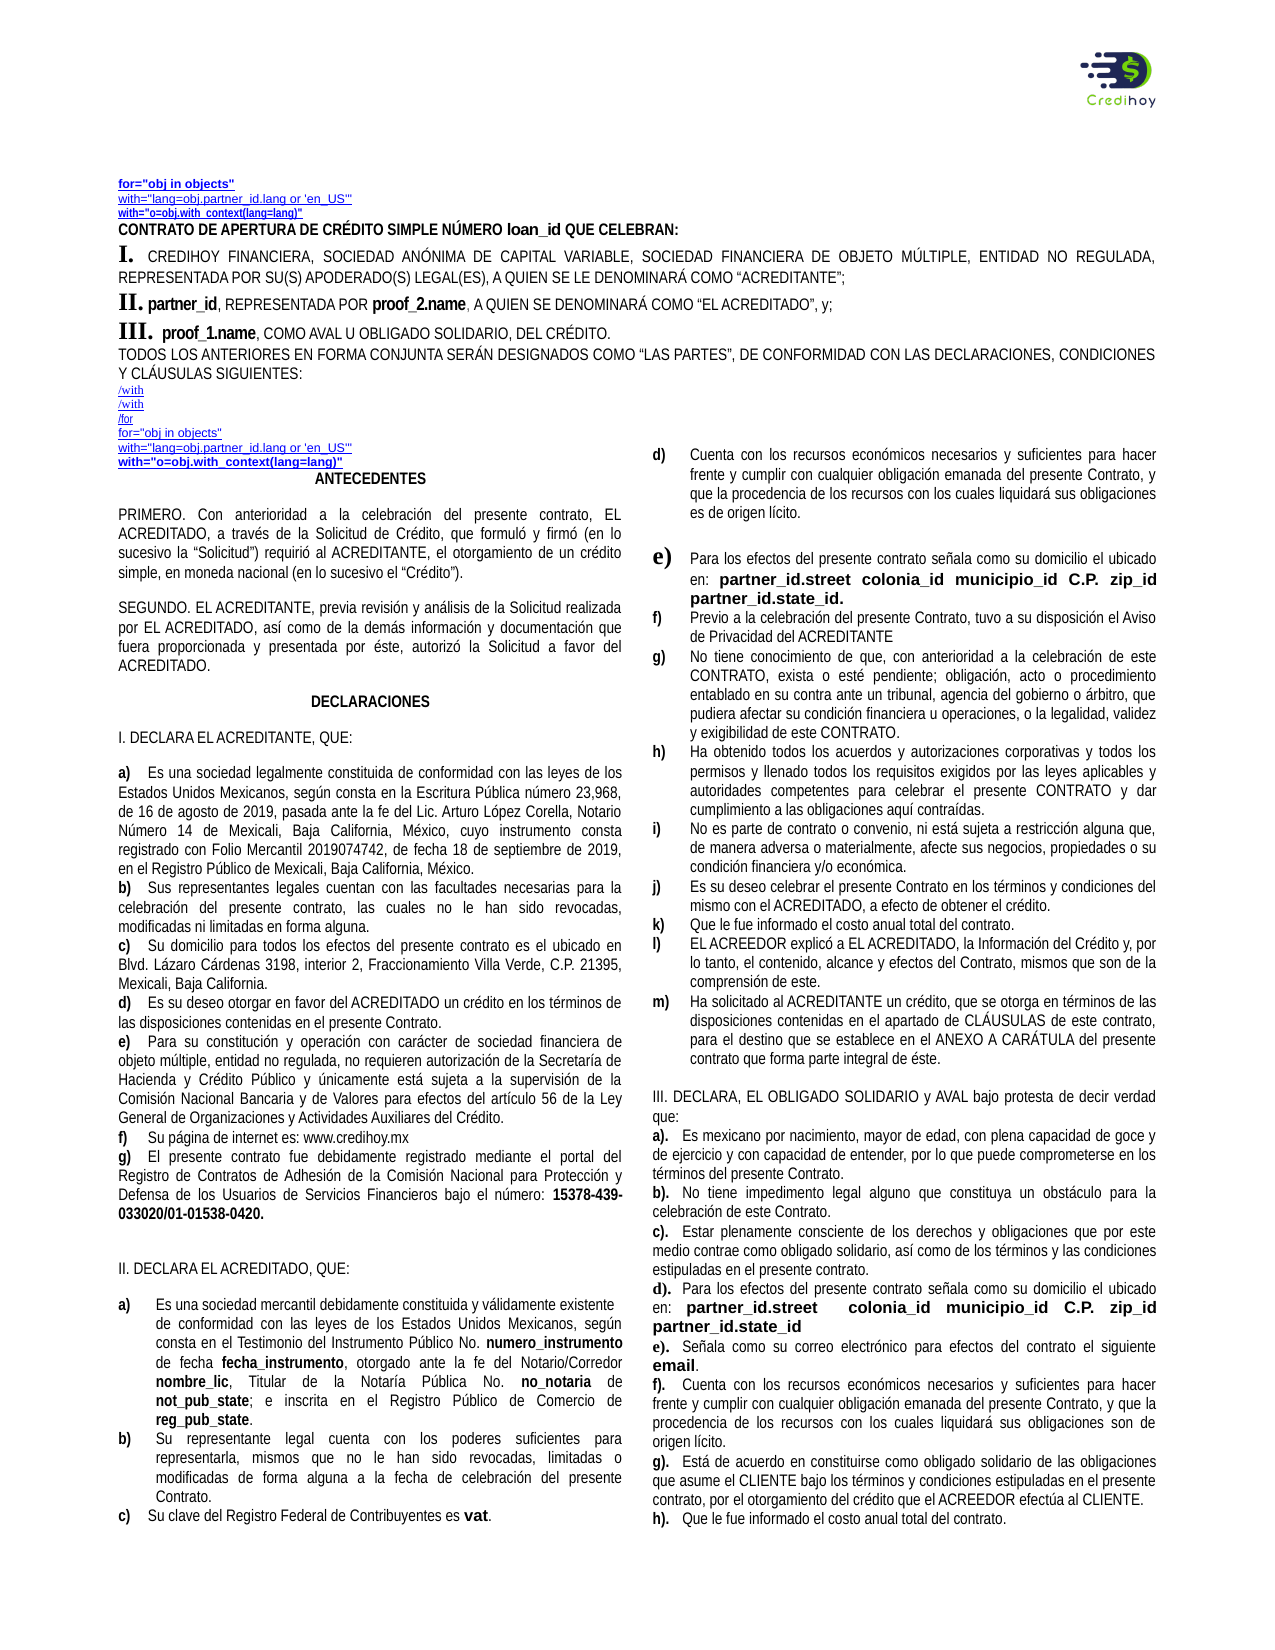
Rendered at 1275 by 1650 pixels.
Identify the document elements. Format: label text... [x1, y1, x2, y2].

list Ha solicitado al ACREDITANTE un crédito, que se otorga en términos de las disposiciones contenidas en el apartado de CLÁUSULAS de este contrato, para el destino que se establece en el ANEXO A CARÁTULA del presente contrato que forma parte integral de éste. [652, 991, 1157, 1068]
text DECLARACIONES [118, 692, 622, 711]
list CREDIHOY FINANCIERA, SOCIEDAD ANÓNIMA DE CAPITAL VARIABLE, SOCIEDAD FINANCIERA DE OBJETO MÚLTIPLE, ENTIDAD NO REGULADA, REPRESENTADA POR SU(S) APODERADO(S) LEGAL(ES), A QUIEN SE LE DENOMINARÁ COMO “ACREDITANTE”; [118, 239, 1157, 287]
list Es su deseo celebrar el presente Contrato en los términos y condiciones del mismo con el ACREDITADO, a efecto de obtener el crédito. [652, 876, 1157, 915]
list Su representante legal cuenta con los poderes suficientes para representarla, mismos que no le han sido revocadas, limitadas o modificadas de forma alguna a la fecha de celebración del presente Contrato. [118, 1429, 622, 1506]
list No es parte de contrato o convenio, ni está sujeta a restricción alguna que, de manera adversa o materialmente, afecte sus negocios, propiedades o su condición financiera y/o económica. [652, 819, 1157, 876]
text with="lang=obj.partner_id.lang or 'en_US'" [118, 440, 622, 455]
text I. DECLARA EL ACREDITANTE, QUE: [118, 727, 622, 747]
list No tiene impedimento legal alguno que constituya un obstáculo para la celebración de este Contrato. [652, 1183, 1157, 1221]
list III. DECLARA, EL OBLIGADO SOLIDARIO y AVAL bajo protesta de decir verdad que: [652, 1087, 1157, 1126]
text ANTECEDENTES [118, 469, 622, 488]
list TODOS LOS ANTERIORES EN FORMA CONJUNTA SERÁN DESIGNADOS COMO “LAS PARTES”, DE CONFORMIDAD CON LAS DECLARACIONES, CONDICIONES Y CLÁUSULAS SIGUIENTES: [118, 344, 1157, 383]
list Sus representantes legales cuentan con las facultades necesarias para la celebración del presente contrato, las cuales no le han sido revocadas, modificadas ni limitadas en forma alguna. [118, 878, 622, 936]
list proof_1.name, COMO AVAL U OBLIGADO SOLIDARIO, DEL CRÉDITO. [118, 316, 1157, 344]
list Para su constitución y operación con carácter de sociedad financiera de objeto múltiple, entidad no regulada, no requieren autorización de la Secretaría de Hacienda y Crédito Público y únicamente está sujeta a la supervisión de la Comisión Nacional Bancaria y de Valores para efectos del artículo 56 de la Ley General de Organizaciones y Actividades Auxiliares del Crédito. [118, 1032, 622, 1127]
text /for [118, 412, 1157, 426]
text for="obj in objects" [118, 426, 622, 440]
list Es una sociedad legalmente constituida de conformidad con las leyes de los Estados Unidos Mexicanos, según consta en la Escritura Pública número 23,968, de 16 de agosto de 2019, pasada ante la fe del Lic. Arturo López Corella, Notario Número 14 de Mexicali, Baja California, México, cuyo instrumento consta registrado con Folio Mercantil 2019074742, de fecha 18 de septiembre de 2019, en el Registro Público de Mexicali, Baja California, México. [118, 763, 622, 878]
text /with [118, 383, 1157, 397]
text with="o=obj.with_context(lang=lang)" [118, 206, 1157, 220]
list Es mexicano por nacimiento, mayor de edad, con plena capacidad de goce y de ejercicio y con capacidad de entender, por lo que puede comprometerse en los términos del presente Contrato. [652, 1126, 1157, 1183]
list Cuenta con los recursos económicos necesarios y suficientes para hacer frente y cumplir con cualquier obligación emanada del presente Contrato, y que la procedencia de los recursos con los cuales liquidará sus obligaciones es de origen lícito. [652, 445, 1157, 522]
list Ha obtenido todos los acuerdos y autorizaciones corporativas y todos los permisos y llenado todos los requisitos exigidos por las leyes aplicables y autoridades competentes para celebrar el presente CONTRATO y dar cumplimiento a las obligaciones aquí contraídas. [652, 742, 1157, 819]
list El presente contrato fue debidamente registrado mediante el portal del Registro de Contratos de Adhesión de la Comisión Nacional para Protección y Defensa de los Usuarios de Servicios Financieros bajo el número: 15378-439-033020/01-01538-0420. [118, 1147, 622, 1223]
text PRIMERO. Con anterioridad a la celebración del presente contrato, EL ACREDITADO, a través de la Solicitud de Crédito, que formuló y firmó (en lo sucesivo la “Solicitud”) requirió al ACREDITANTE, el otorgamiento de un crédito simple, en moneda nacional (en lo sucesivo el “Crédito”). [118, 505, 622, 582]
list Cuenta con los recursos económicos necesarios y suficientes para hacer frente y cumplir con cualquier obligación emanada del presente Contrato, y que la procedencia de los recursos con los cuales liquidará sus obligaciones son de origen lícito. [652, 1375, 1157, 1451]
text with="o=obj.with_context(lang=lang)" [118, 455, 622, 469]
text CONTRATO DE APERTURA DE CRÉDITO SIMPLE NÚMERO loan_id QUE CELEBRAN: [118, 220, 1157, 239]
text /with [118, 397, 1157, 412]
list Su clave del Registro Federal de Contribuyentes es vat. [118, 1506, 622, 1525]
list Para los efectos del presente contrato señala como su domicilio el ubicado en: partner_id.street colonia_id municipio_id C.P. zip_id partner_id.state_id. [652, 541, 1157, 608]
list Es una sociedad mercantil debidamente constituida y válidamente existente [118, 1295, 622, 1314]
list Su domicilio para todos los efectos del presente contrato es el ubicado en Blvd. Lázaro Cárdenas 3198, interior 2, Fraccionamiento Villa Verde, C.P. 21395, Mexicali, Baja California. [118, 936, 622, 993]
list Su página de internet es: www.credihoy.mx [118, 1127, 622, 1147]
list partner_id, REPRESENTADA POR proof_2.name, A QUIEN SE DENOMINARÁ COMO “EL ACREDITADO”, y; [118, 287, 1157, 316]
list No tiene conocimiento de que, con anterioridad a la celebración de este CONTRATO, exista o esté pendiente; obligación, acto o procedimiento entablado en su contra ante un tribunal, agencia del gobierno o árbitro, que pudiera afectar su condición financiera u operaciones, o la legalidad, validez y exigibilidad de este CONTRATO. [652, 646, 1157, 742]
list EL ACREEDOR explicó a EL ACREDITADO, la Información del Crédito y, por lo tanto, el contenido, alcance y efectos del Contrato, mismos que son de la comprensión de este. [652, 934, 1157, 991]
list Que le fue informado el costo anual total del contrato. [652, 1509, 1157, 1528]
text II. DECLARA EL ACREDITADO, QUE: [118, 1259, 622, 1278]
list Señala como su correo electrónico para efectos del contrato el siguiente email. [652, 1336, 1157, 1375]
text for="obj in objects" [118, 177, 1157, 191]
list Estar plenamente consciente de los derechos y obligaciones que por este medio contrae como obligado solidario, así como de los términos y las condiciones estipuladas en el presente contrato. [652, 1221, 1157, 1279]
list Es su deseo otorgar en favor del ACREDITADO un crédito en los términos de las disposiciones contenidas en el presente Contrato. [118, 993, 622, 1032]
picture [1080, 52, 1156, 108]
list Que le fue informado el costo anual total del contrato. [652, 915, 1157, 934]
text SEGUNDO. EL ACREDITANTE, previa revisión y análisis de la Solicitud realizada por EL ACREDITADO, así como de la demás información y documentación que fuera proporcionada y presentada por éste, autorizó la Solicitud a favor del ACREDITADO. [118, 598, 622, 675]
list Previo a la celebración del presente Contrato, tuvo a su disposición el Aviso de Privacidad del ACREDITANTE [652, 608, 1157, 646]
list Para los efectos del presente contrato señala como su domicilio el ubicado en: partner_id.street colonia_id municipio_id C.P. zip_id partner_id.state_id [652, 1279, 1157, 1336]
list de conformidad con las leyes de los Estados Unidos Mexicanos, según consta en el Testimonio del Instrumento Público No. numero_instrumento de fecha fecha_instrumento, otorgado ante la fe del Notario/Corredor nombre_lic, Titular de la Notaría Pública No. no_notaria de not_pub_state; e inscrita en el Registro Público de Comercio de reg_pub_state. [118, 1314, 622, 1429]
text with="lang=obj.partner_id.lang or 'en_US'" [118, 191, 1157, 206]
list Está de acuerdo en constituirse como obligado solidario de las obligaciones que asume el CLIENTE bajo los términos y condiciones estipuladas en el presente contrato, por el otorgamiento del crédito que el ACREEDOR efectúa al CLIENTE. [652, 1451, 1157, 1509]
